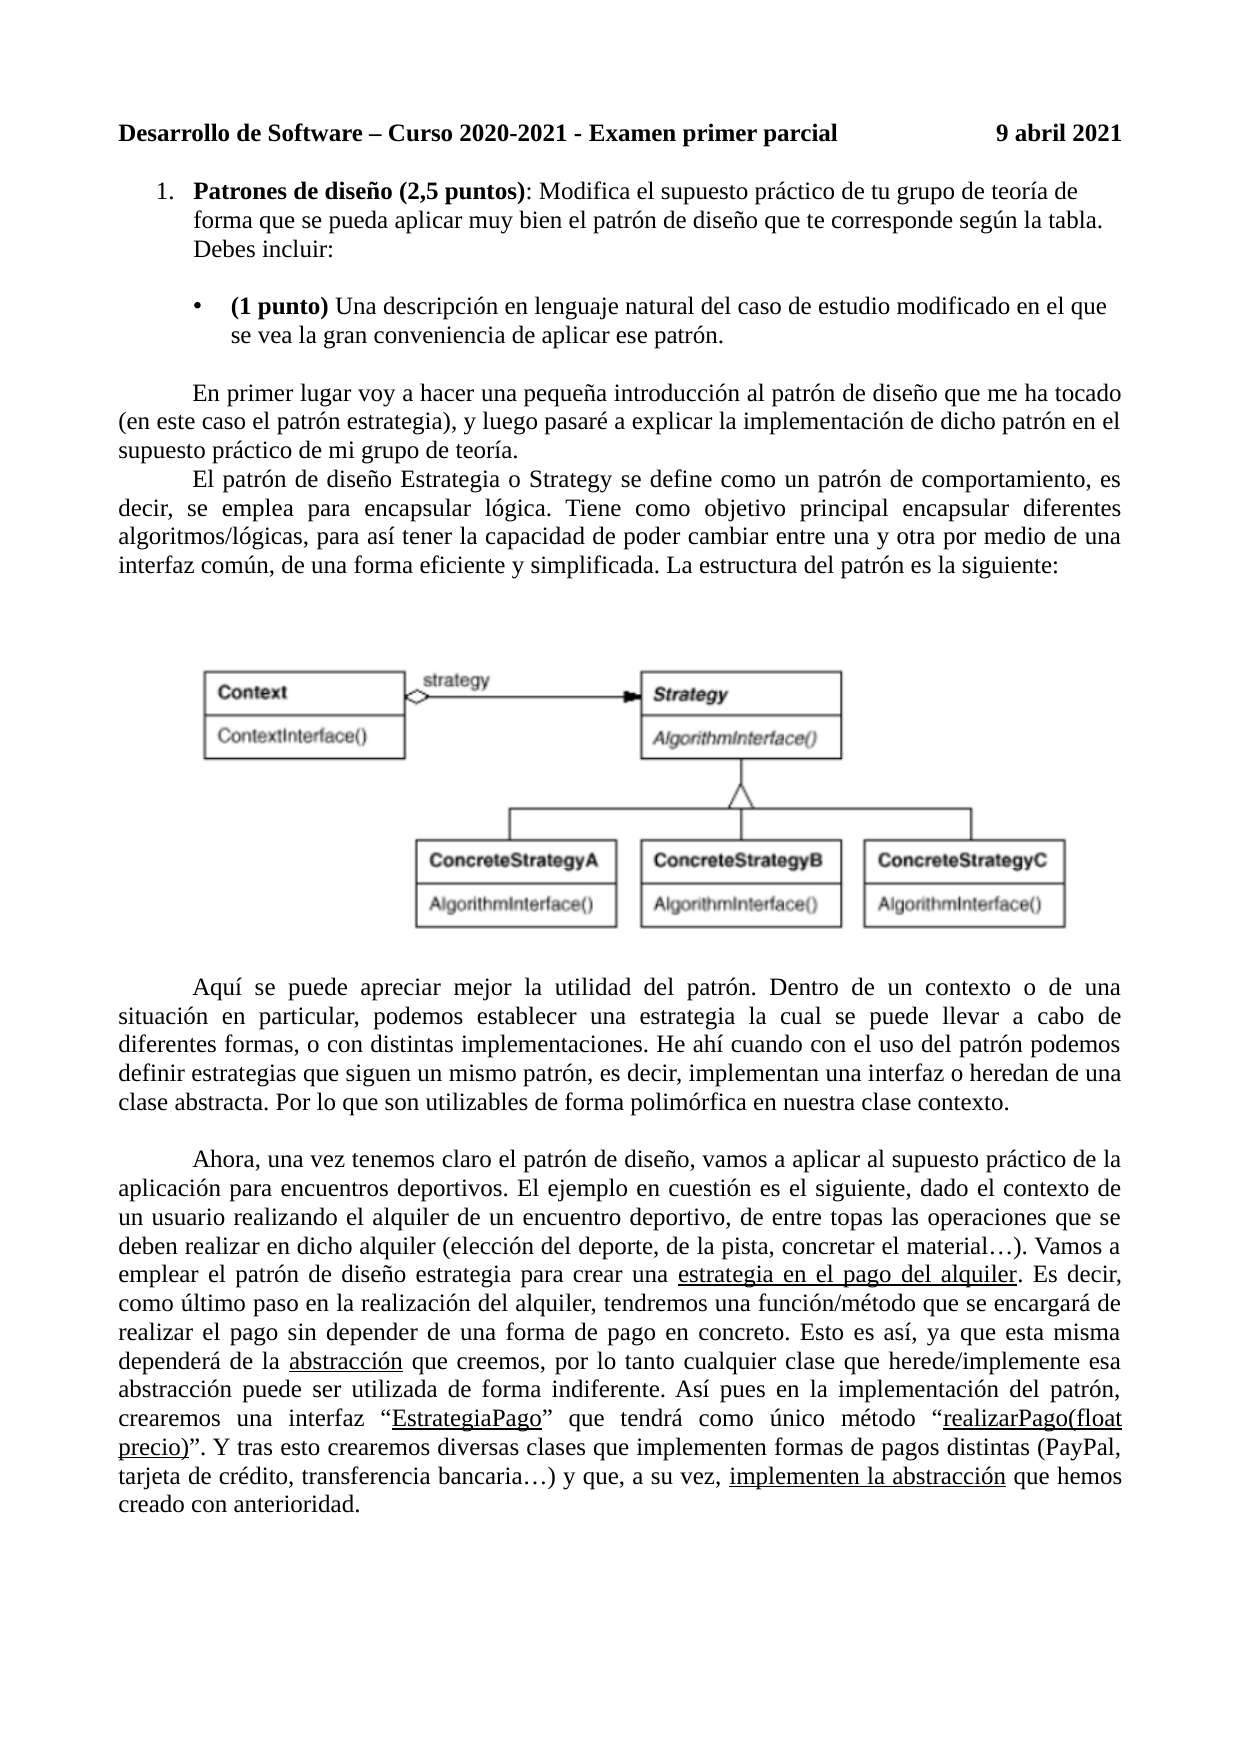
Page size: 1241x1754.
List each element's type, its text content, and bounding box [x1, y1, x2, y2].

picture [181, 627, 1138, 944]
text El patrón de diseño Estrategia o Strategy se define como un patrón de comportamiento, es decir, se emplea para encapsular lógica. Tiene como objetivo principal encapsular diferentes algoritmos/lógicas, para así tener la capacidad de poder cambiar entre una y otra por medio de una interfaz común, de una forma eficiente y simplificada. La estructura del patrón es la siguiente: [118, 464, 1122, 579]
text Ahora, una vez tenemos claro el patrón de diseño, vamos a aplicar al supuesto práctico de la aplicación para encuentros deportivos. El ejemplo en cuestión es el siguiente, dado el contexto de un usuario realizando el alquiler de un encuentro deportivo, de entre topas las operaciones que se deben realizar en dicho alquiler (elección del deporte, de la pista, concretar el material…). Vamos a emplear el patrón de diseño estrategia para crear una estrategia en el pago del alquiler. Es decir, como último paso en la realización del alquiler, tendremos una función/método que se encargará de realizar el pago sin depender de una forma de pago en concreto. Esto es así, ya que esta misma dependerá de la abstracción que creemos, por lo tanto cualquier clase que herede/implemente esa abstracción puede ser utilizada de forma indiferente. Así pues en la implementación del patrón, crearemos una interfaz “EstrategiaPago” que tendrá como único método “realizarPago(float precio)”. Y tras esto crearemos diversas clases que implementen formas de pagos distintas (PayPal, tarjeta de crédito, transferencia bancaria…) y que, a su vez, implementen la abstracción que hemos creado con anterioridad. [118, 1144, 1122, 1518]
text Aquí se puede apreciar mejor la utilidad del patrón. Dentro de un contexto o de una situación en particular, podemos establecer una estrategia la cual se puede llevar a cabo de diferentes formas, o con distintas implementaciones. He ahí cuando con el uso del patrón podemos definir estrategias que siguen un mismo patrón, es decir, implementan una interfaz o heredan de una clase abstracta. Por lo que son utilizables de forma polimórfica en nuestra clase contexto. [118, 972, 1122, 1116]
list Patrones de diseño (2,5 puntos): Modifica el supuesto práctico de tu grupo de teoría de forma que se pueda aplicar muy bien el patrón de diseño que te corresponde según la tabla. Debes incluir: [156, 176, 1122, 263]
text En primer lugar voy a hacer una pequeña introducción al patrón de diseño que me ha tocado (en este caso el patrón estrategia), y luego pasaré a explicar la implementación de dicho patrón en el supuesto práctico de mi grupo de teoría. [118, 378, 1122, 464]
list (1 punto) Una descripción en lenguaje natural del caso de estudio modificado en el que se vea la gran conveniencia de aplicar ese patrón. [193, 291, 1122, 349]
